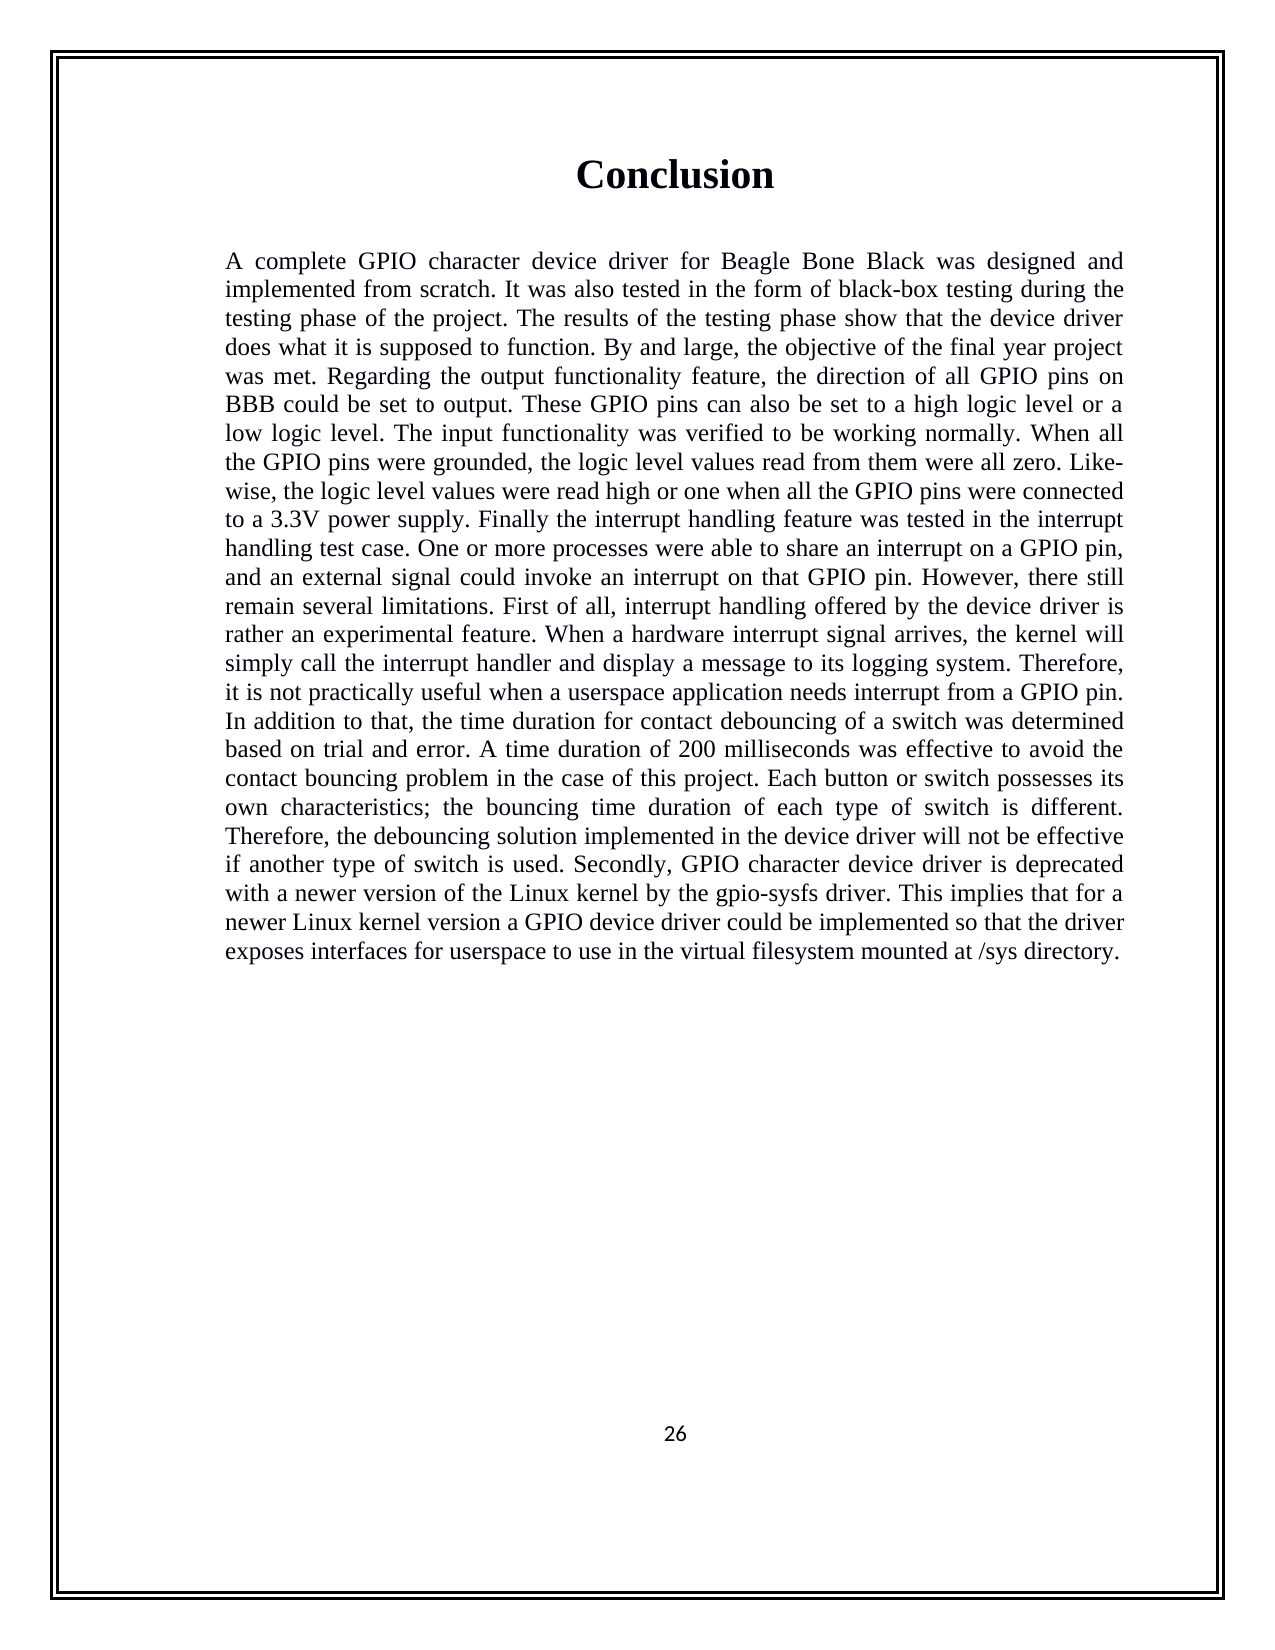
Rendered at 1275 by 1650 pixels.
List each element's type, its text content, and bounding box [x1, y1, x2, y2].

text A complete GPIO character device driver for Beagle Bone Black was designed and implemented from scratch. It was also tested in the form of black-box testing during the testing phase of the project. The results of the testing phase show that the device driver does what it is supposed to function. By and large, the objective of the final year project was met. Regarding the output functionality feature, the direction of all GPIO pins on BBB could be set to output. These GPIO pins can also be set to a high logic level or a low logic level. The input functionality was verified to be working normally. When all the GPIO pins were grounded, the logic level values read from them were all zero. Like-wise, the logic level values were read high or one when all the GPIO pins were connected to a 3.3V power supply. Finally the interrupt handling feature was tested in the interrupt handling test case. One or more processes were able to share an interrupt on a GPIO pin, and an external signal could invoke an interrupt on that GPIO pin. However, there still remain several limitations. First of all, interrupt handling offered by the device driver is rather an experimental feature. When a hardware interrupt signal arrives, the kernel will simply call the interrupt handler and display a message to its logging system. Therefore, it is not practically useful when a userspace application needs interrupt from a GPIO pin. In addition to that, the time duration for contact debouncing of a switch was determined based on trial and error. A time duration of 200 milliseconds was effective to avoid the contact bouncing problem in the case of this project. Each button or switch possesses its own characteristics; the bouncing time duration of each type of switch is different. Therefore, the debouncing solution implemented in the device driver will not be effective if another type of switch is used. Secondly, GPIO character device driver is deprecated with a newer version of the Linux kernel by the gpio-sysfs driver. This implies that for a newer Linux kernel version a GPIO device driver could be implemented so that the driver exposes interfaces for userspace to use in the virtual filesystem mounted at /sys directory. [225, 246, 1125, 964]
text Conclusion [225, 150, 1125, 198]
